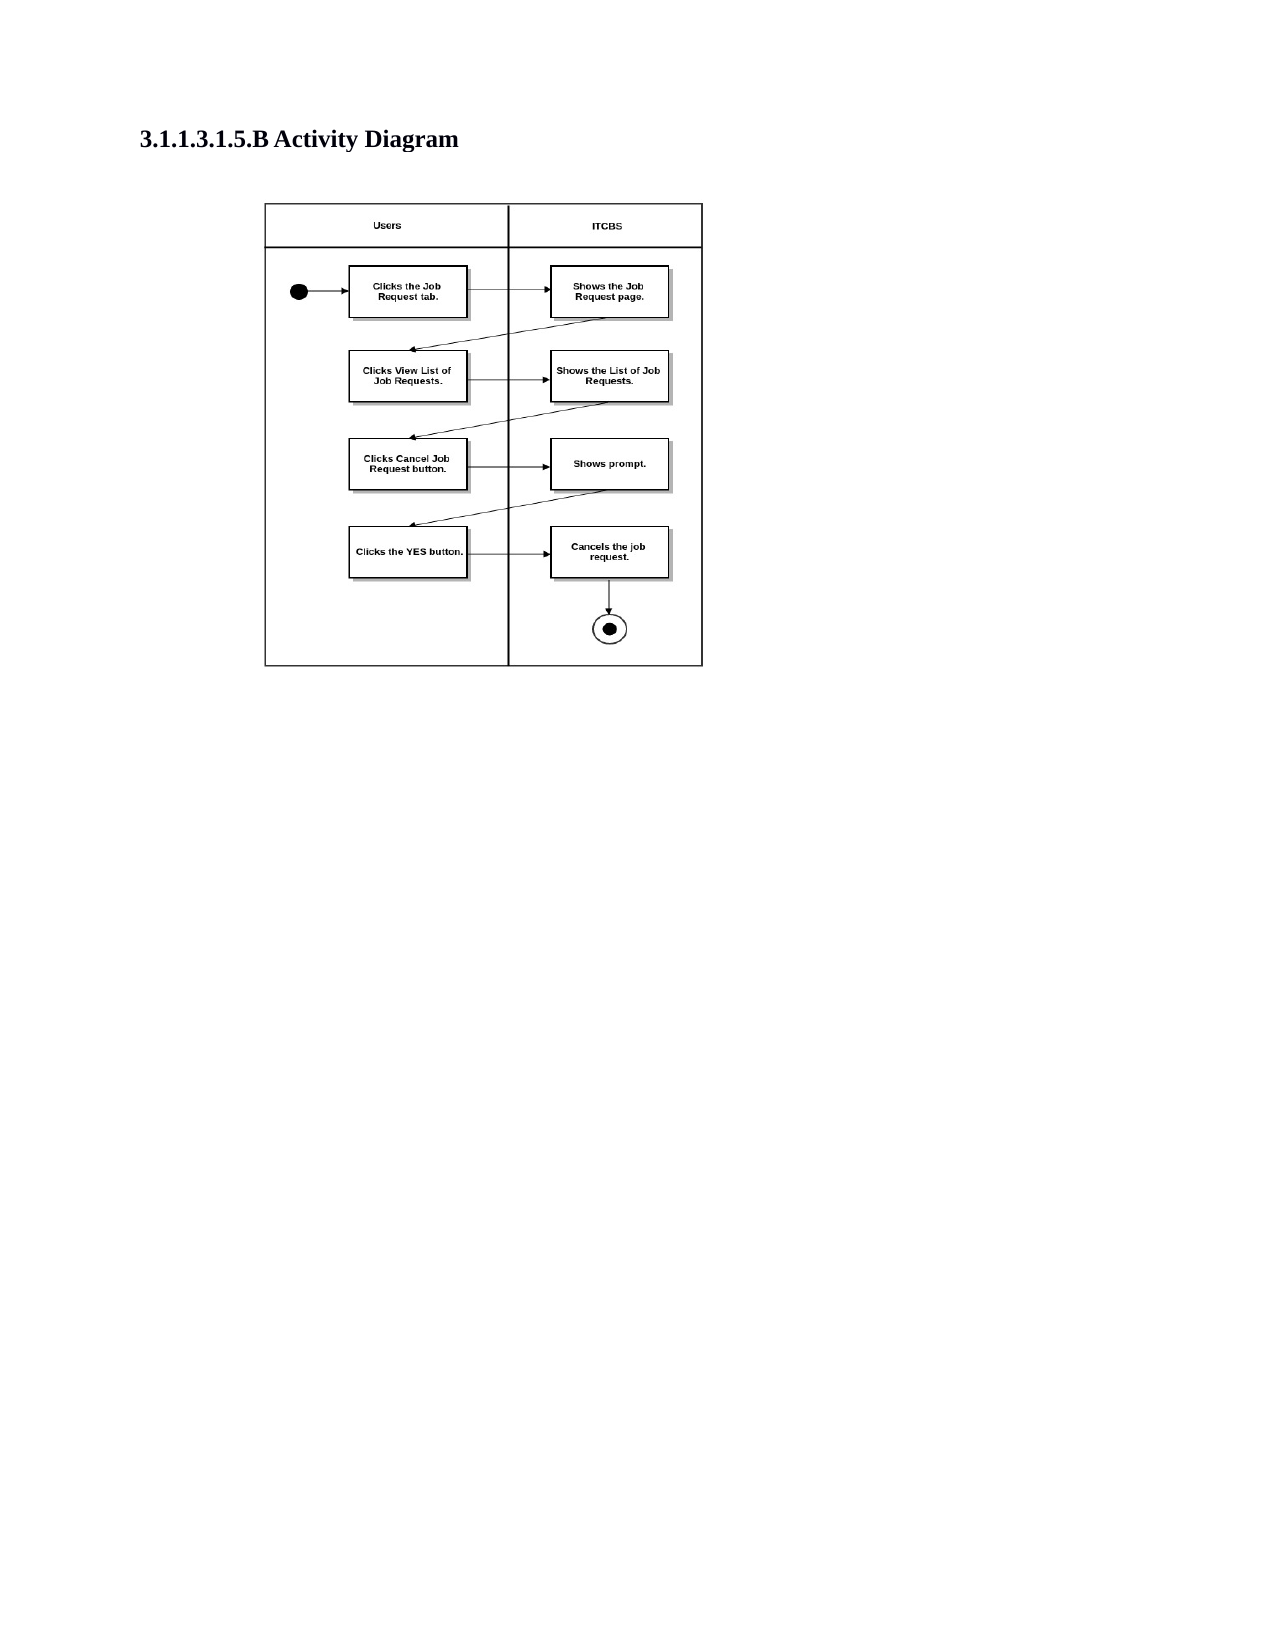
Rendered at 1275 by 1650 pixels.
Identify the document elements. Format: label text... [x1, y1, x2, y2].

picture [139, 152, 721, 683]
text 3.1.1.3.1.5.B Activity Diagram [139, 124, 1096, 153]
